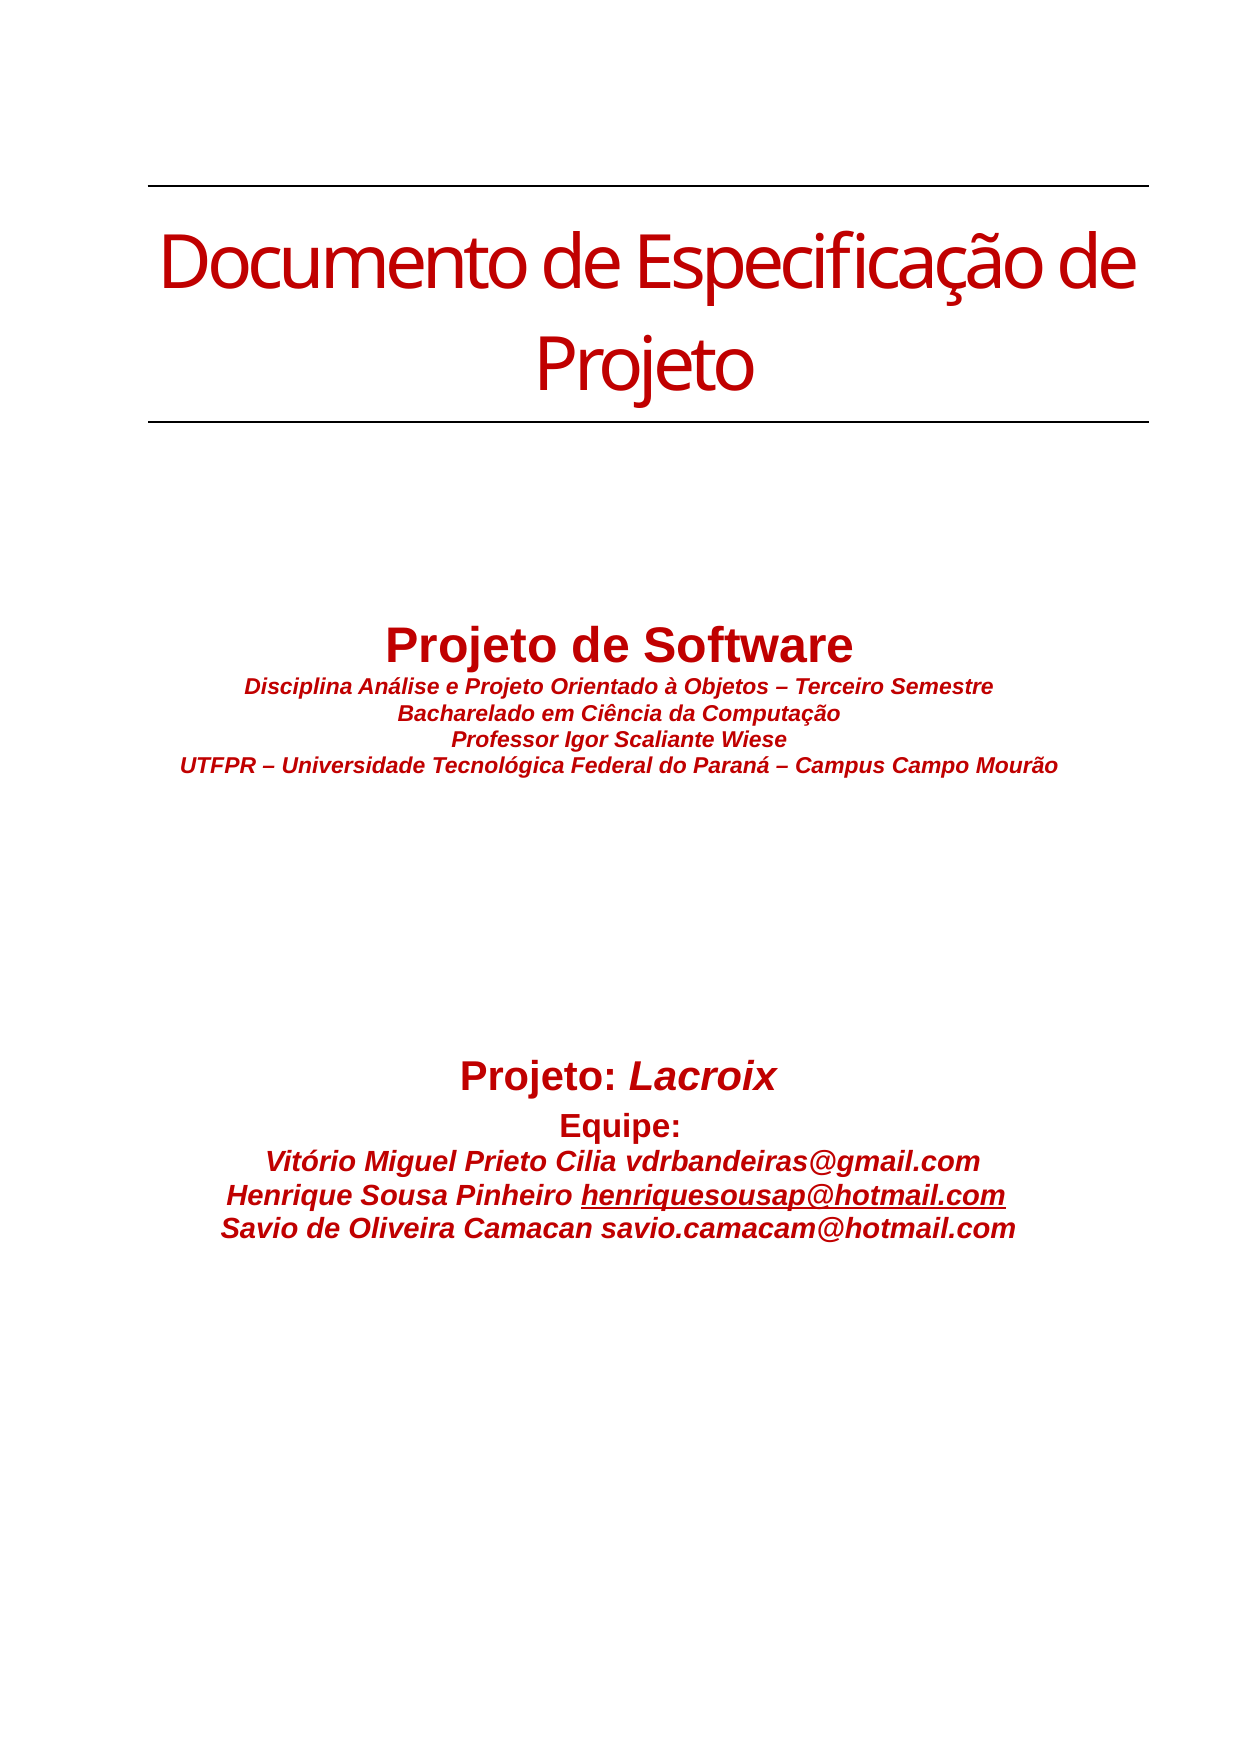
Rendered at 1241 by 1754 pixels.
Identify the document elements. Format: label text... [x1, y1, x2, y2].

text Projeto de Software [148, 616, 1092, 673]
text Bacharelado em Ciência da Computação Professor Igor Scaliante Wiese UTFPR – Universidade Tecnológica Federal do Paraná – Campus Campo Mourão [148, 700, 1092, 779]
text Henrique Sousa Pinheiro henriquesousap@hotmail.com [148, 1178, 1092, 1211]
text Equipe: [148, 1106, 1092, 1144]
title Documento de Especificação de Projeto [148, 187, 1149, 421]
text Savio de Oliveira Camacan savio.camacam@hotmail.com [148, 1211, 1092, 1245]
text Projeto: Lacroix [148, 1052, 1092, 1099]
text Disciplina Análise e Projeto Orientado à Objetos – Terceiro Semestre [148, 673, 1092, 700]
text Vitório Miguel Prieto Cilia vdrbandeiras@gmail.com [148, 1144, 1092, 1178]
